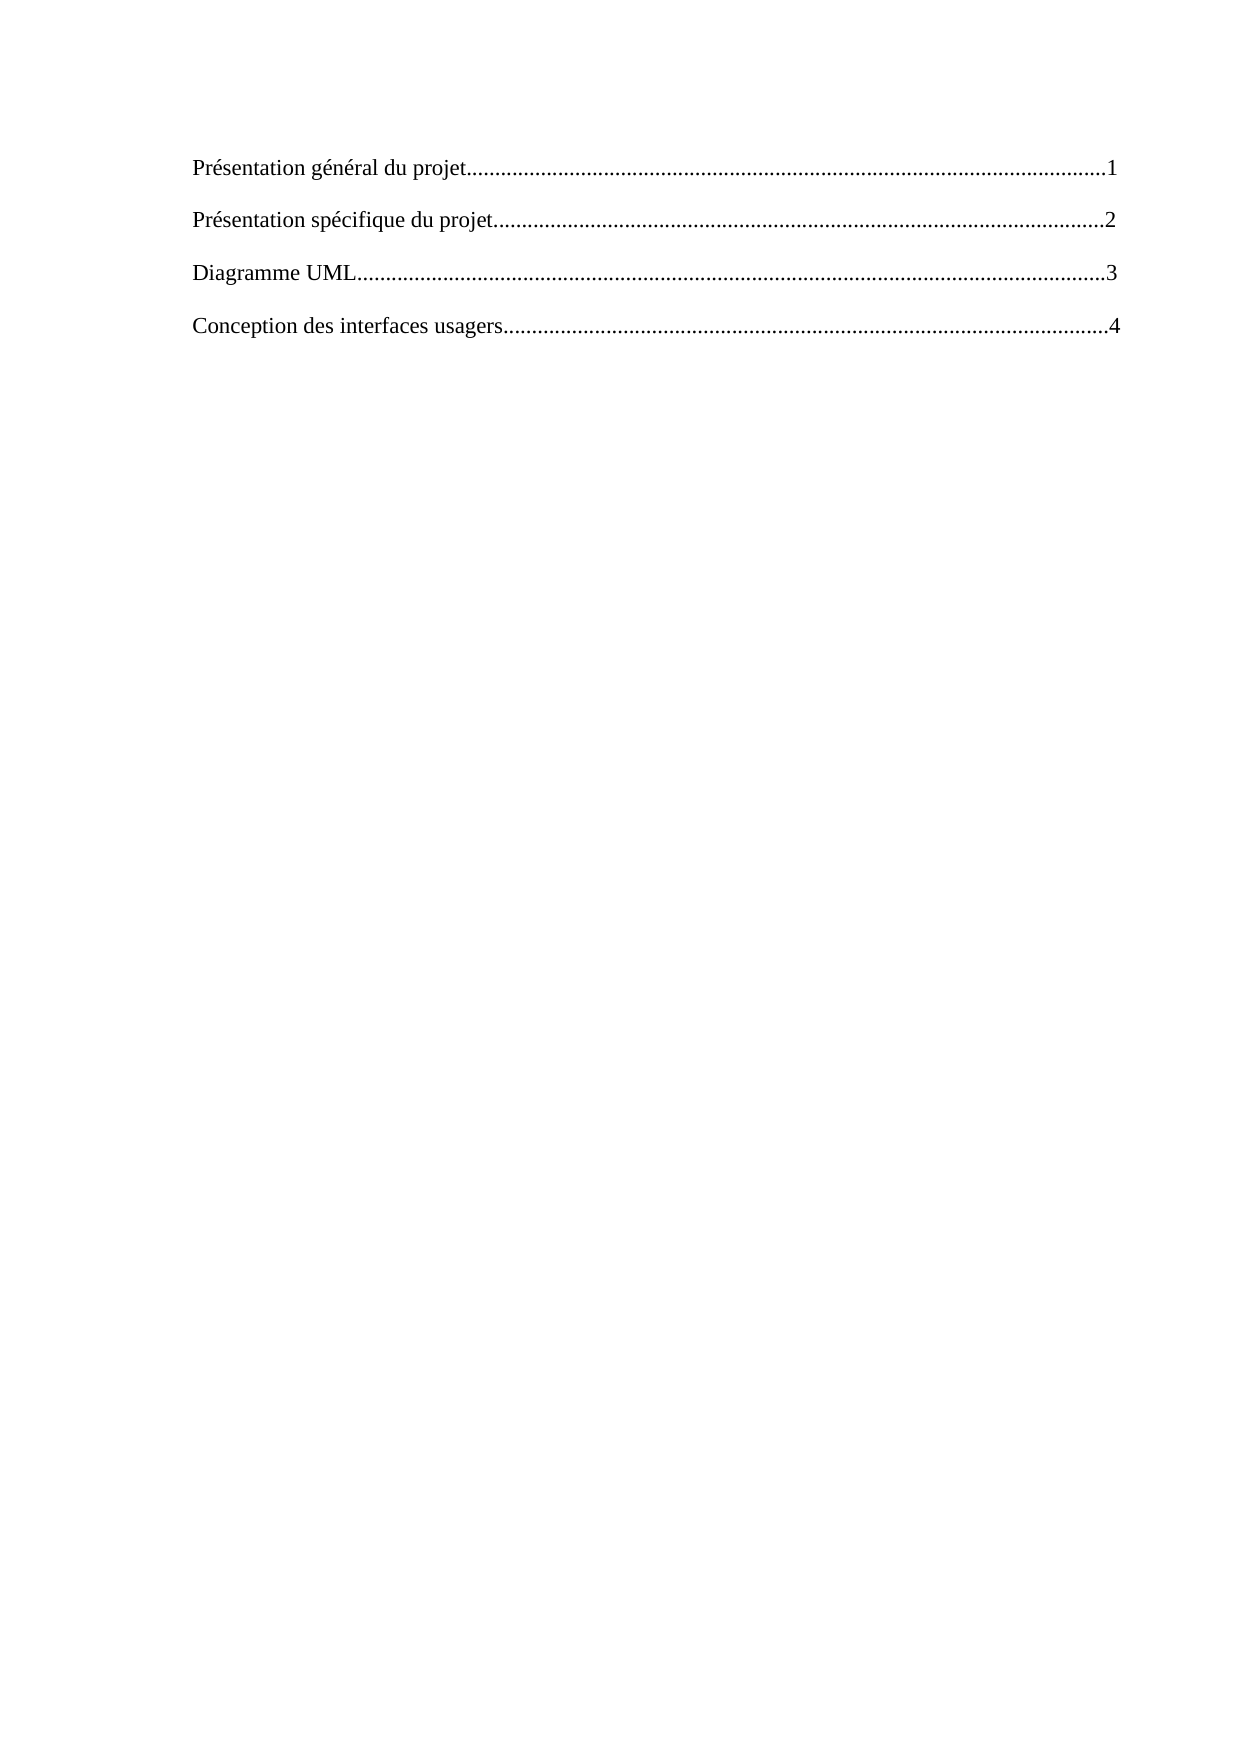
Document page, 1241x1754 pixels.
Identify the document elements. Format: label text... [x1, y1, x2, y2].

text Présentation spécifique du projet...........................................................................................................2 [118, 206, 1122, 233]
text Présentation général du projet................................................................................................................1 [118, 153, 1122, 180]
text Diagramme UML...................................................................................................................................3 [118, 259, 1122, 285]
text Conception des interfaces usagers..........................................................................................................4 [118, 312, 1122, 338]
